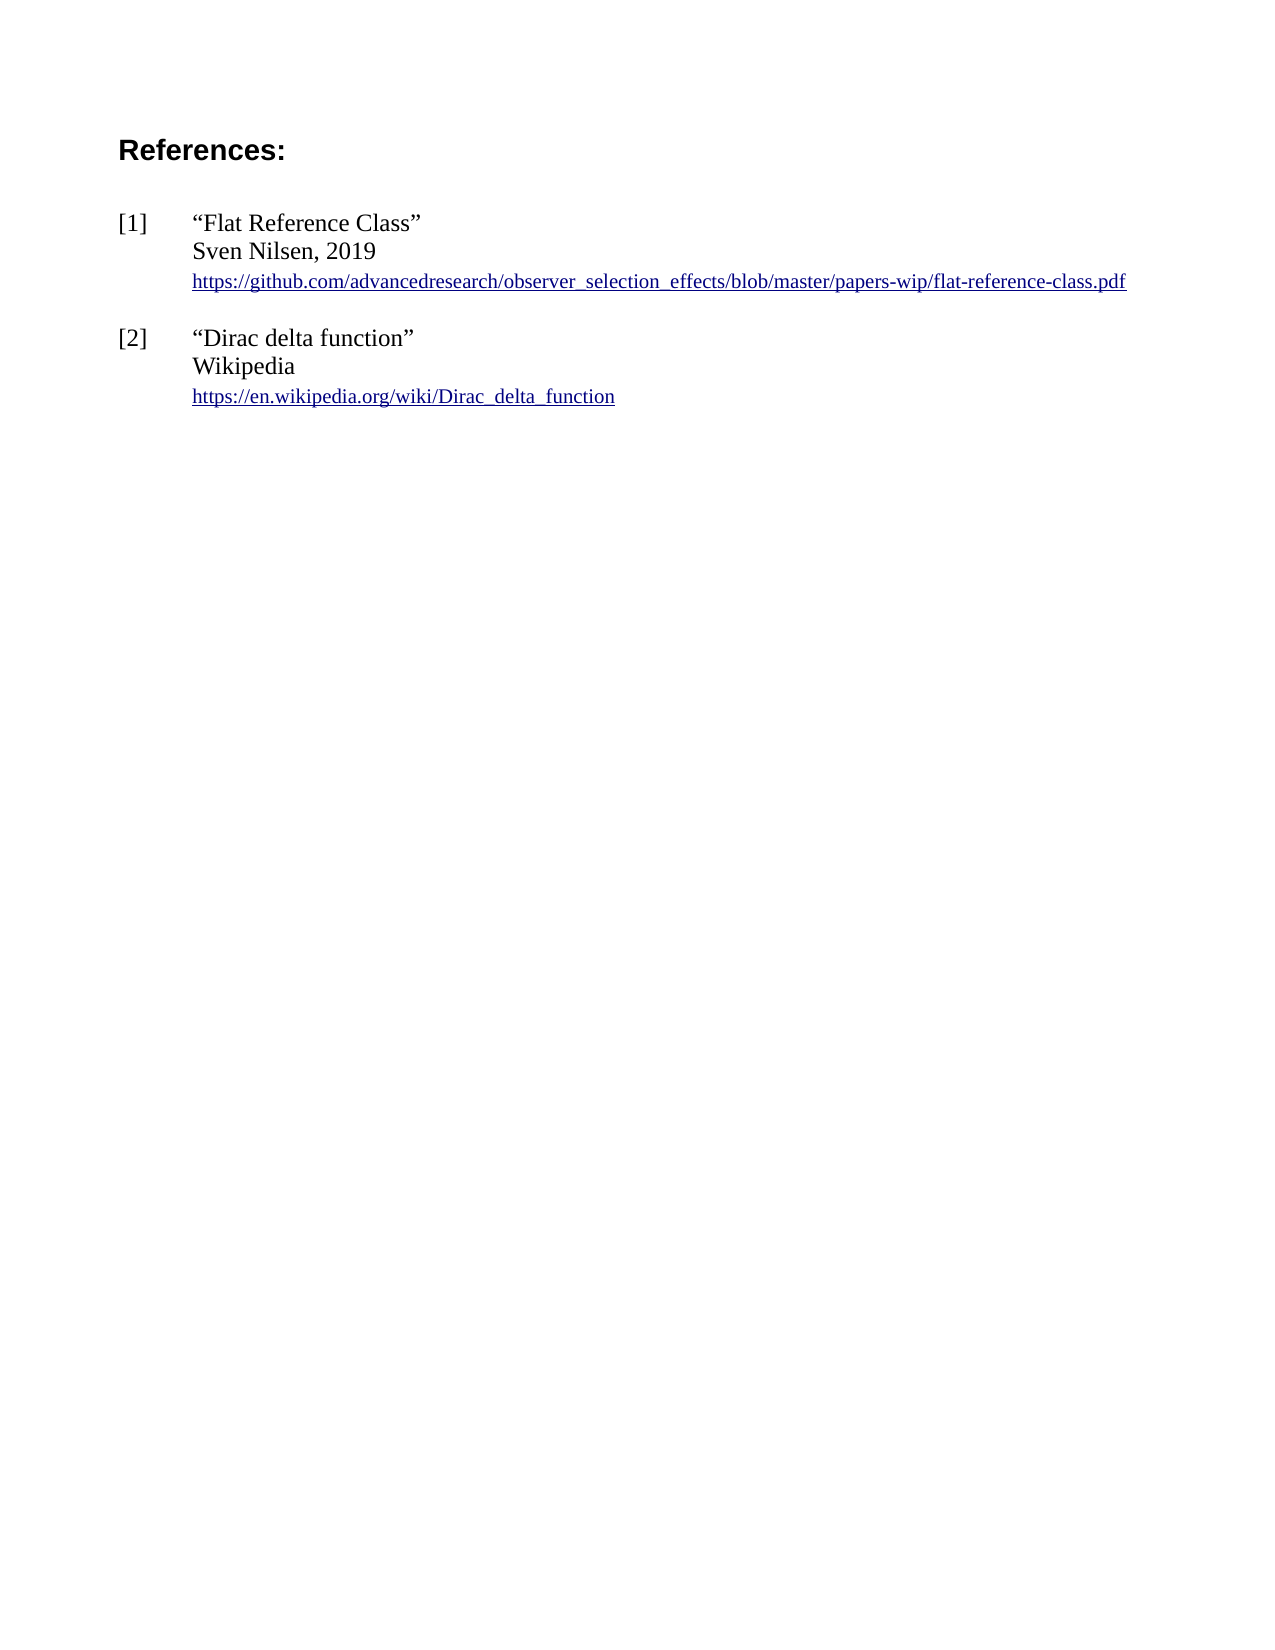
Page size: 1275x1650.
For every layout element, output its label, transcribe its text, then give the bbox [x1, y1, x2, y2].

text https://en.wikipedia.org/wiki/Dirac_delta_function [118, 380, 1157, 409]
subtitle References: [118, 133, 1157, 166]
text Wikipedia [118, 351, 1157, 380]
text https://github.com/advancedresearch/observer_selection_effects/blob/master/papers-wip/flat-reference-class.pdf [118, 265, 1157, 294]
text [1] “Flat Reference Class” [118, 208, 1157, 236]
text Sven Nilsen, 2019 [118, 236, 1157, 265]
text [2] “Dirac delta function” [118, 323, 1157, 351]
